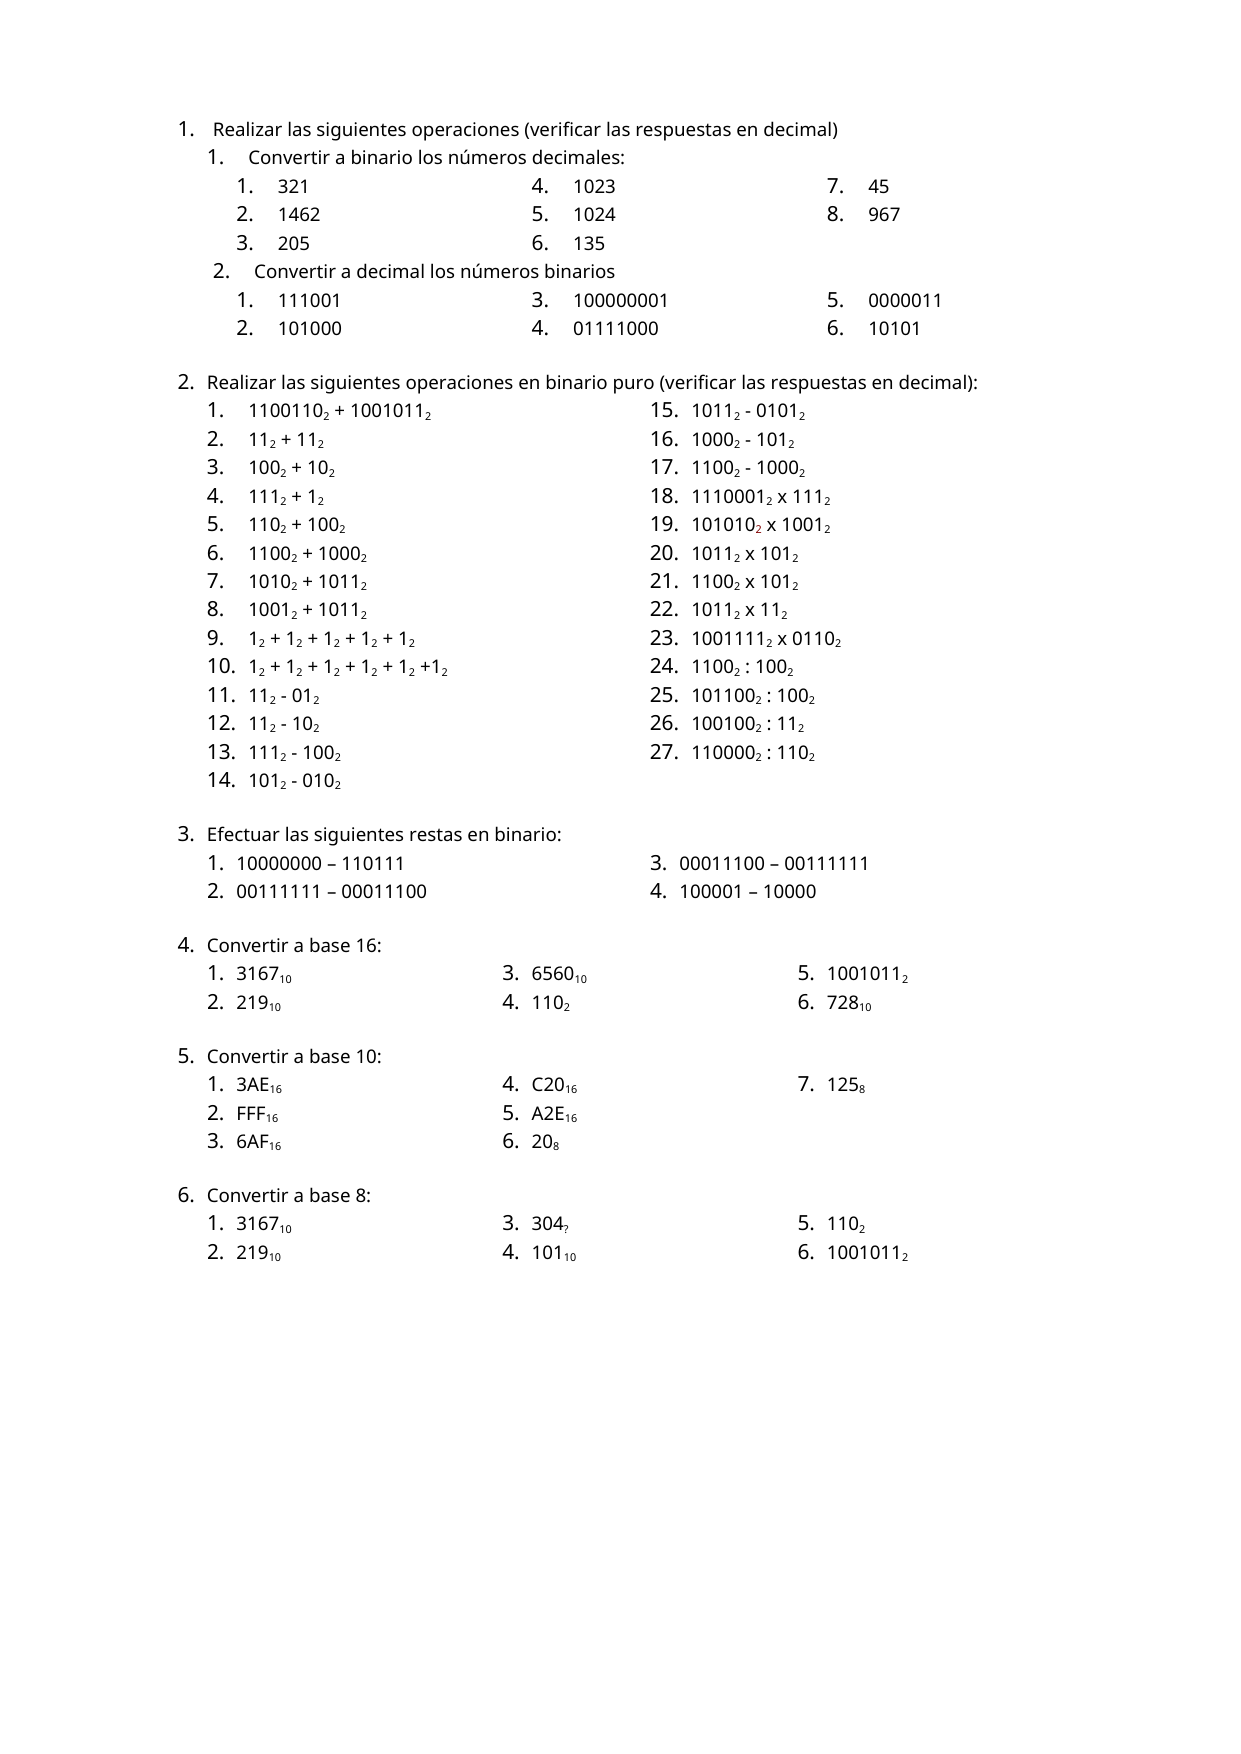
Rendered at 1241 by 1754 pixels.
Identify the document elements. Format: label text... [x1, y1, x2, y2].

list Realizar las siguientes operaciones en binario puro (verificar las respuestas en decimal): [177, 367, 1063, 396]
list 10002 - 1012 [649, 424, 1063, 452]
list 10010112 [797, 958, 1063, 987]
list 10102 + 10112 [207, 566, 620, 594]
list 10010112 [797, 1237, 1063, 1265]
list 316710 [207, 1208, 472, 1237]
list 1010102 x 10012 [649, 509, 1063, 538]
list 00111111 – 00011100 [207, 876, 620, 904]
list 1001002 : 112 [649, 708, 1063, 737]
list 1002 + 102 [207, 452, 620, 481]
list 72810 [797, 987, 1063, 1015]
list A2E16 [502, 1098, 768, 1126]
list 321 [236, 171, 472, 199]
list 6AF16 [207, 1126, 472, 1154]
list 135 [531, 228, 768, 256]
list 304? [502, 1208, 768, 1237]
list 10112 - 01012 [649, 396, 1063, 424]
list Convertir a base 8: [177, 1180, 1063, 1208]
list 112 - 102 [207, 708, 620, 737]
list 112 - 012 [207, 680, 620, 708]
list 12 + 12 + 12 + 12 + 12 [207, 623, 620, 651]
list 1102 [502, 987, 768, 1015]
list 1112 + 12 [207, 481, 620, 509]
list 1012 - 0102 [207, 765, 620, 794]
list 1011002 : 1002 [649, 680, 1063, 708]
list 11001102 + 10010112 [207, 396, 620, 424]
list 10101 [827, 313, 1063, 342]
list 100001 – 10000 [650, 876, 1063, 904]
list 205 [236, 228, 472, 256]
list 10112 x 1012 [649, 538, 1063, 566]
list 21910 [207, 987, 472, 1015]
list 1258 [797, 1069, 1063, 1098]
list Convertir a decimal los números binarios [213, 256, 1063, 285]
list 11002 + 10002 [207, 538, 620, 566]
list 101000 [236, 313, 472, 342]
list 11002 x 1012 [649, 566, 1063, 594]
list 111001 [236, 285, 472, 313]
list 967 [827, 199, 1063, 228]
list 10012 + 10112 [207, 594, 620, 623]
list Realizar las siguientes operaciones (verificar las respuestas en decimal) [177, 114, 1063, 142]
list 01111000 [531, 313, 768, 342]
list 316710 [207, 958, 472, 987]
list Convertir a base 10: [177, 1041, 1063, 1069]
list 1102 [797, 1208, 1063, 1237]
list 11002 - 10002 [649, 452, 1063, 481]
list 100000001 [531, 285, 768, 313]
list 11100012 x 1112 [649, 481, 1063, 509]
list 1023 [531, 171, 768, 199]
list 11002 : 1002 [649, 651, 1063, 680]
list 1024 [531, 199, 768, 228]
list Convertir a binario los números decimales: [207, 142, 1063, 171]
list 10110 [502, 1237, 768, 1265]
list 0000011 [827, 285, 1063, 313]
list 00011100 – 00111111 [650, 848, 1063, 876]
list FFF16 [207, 1098, 472, 1126]
list 10000000 – 110111 [207, 848, 620, 876]
list 112 + 112 [207, 424, 620, 452]
list 1102 + 1002 [207, 509, 620, 538]
list 45 [827, 171, 1063, 199]
list C2016 [502, 1069, 768, 1098]
list 208 [502, 1126, 768, 1154]
list Convertir a base 16: [177, 930, 1063, 958]
list 10112 x 112 [649, 594, 1063, 623]
list 656010 [502, 958, 768, 987]
list 12 + 12 + 12 + 12 + 12 +12 [207, 651, 620, 680]
list 21910 [207, 1237, 472, 1265]
list Efectuar las siguientes restas en binario: [177, 819, 1063, 848]
list 1112 - 1002 [207, 737, 620, 765]
list 1100002 : 1102 [649, 737, 1063, 765]
list 10011112 x 01102 [649, 623, 1063, 651]
list 3AE16 [207, 1069, 472, 1098]
list 1462 [236, 199, 472, 228]
